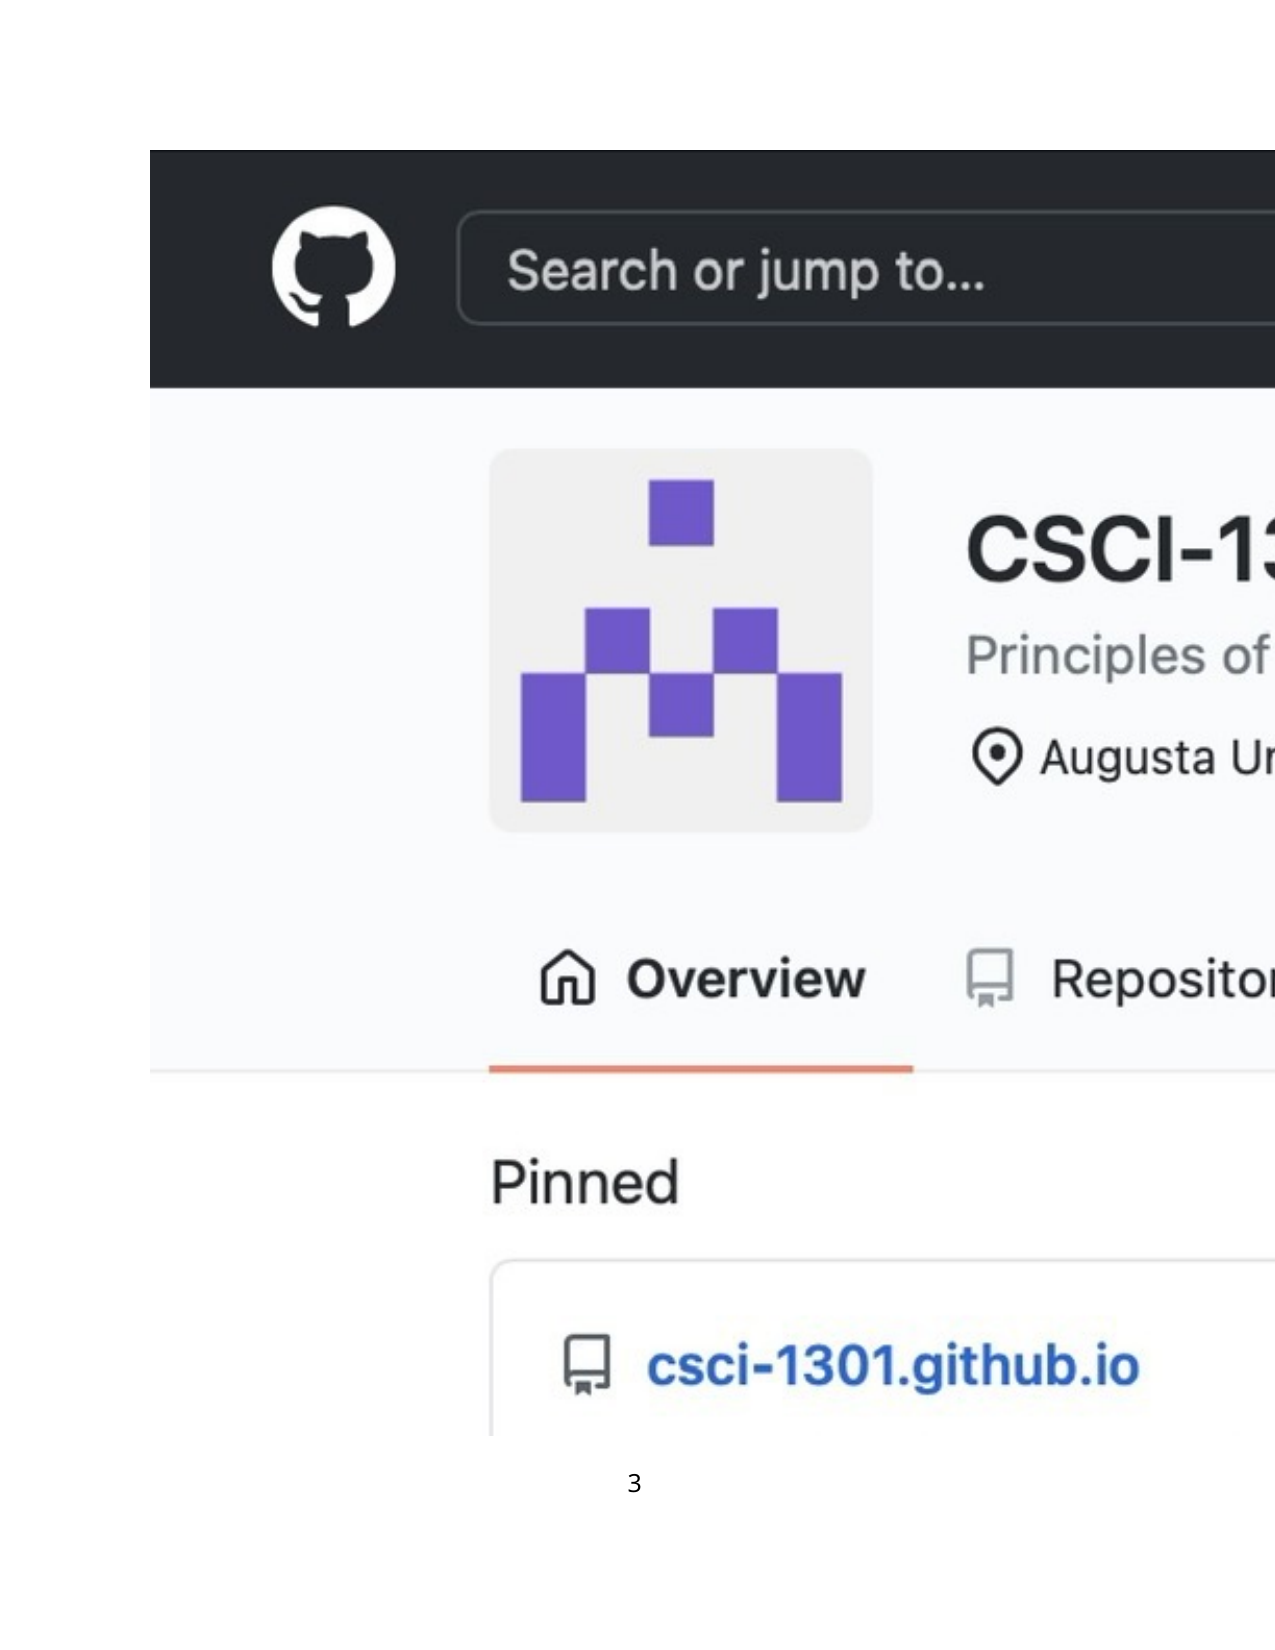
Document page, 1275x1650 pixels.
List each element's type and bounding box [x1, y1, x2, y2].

picture [150, 150, 1275, 1436]
